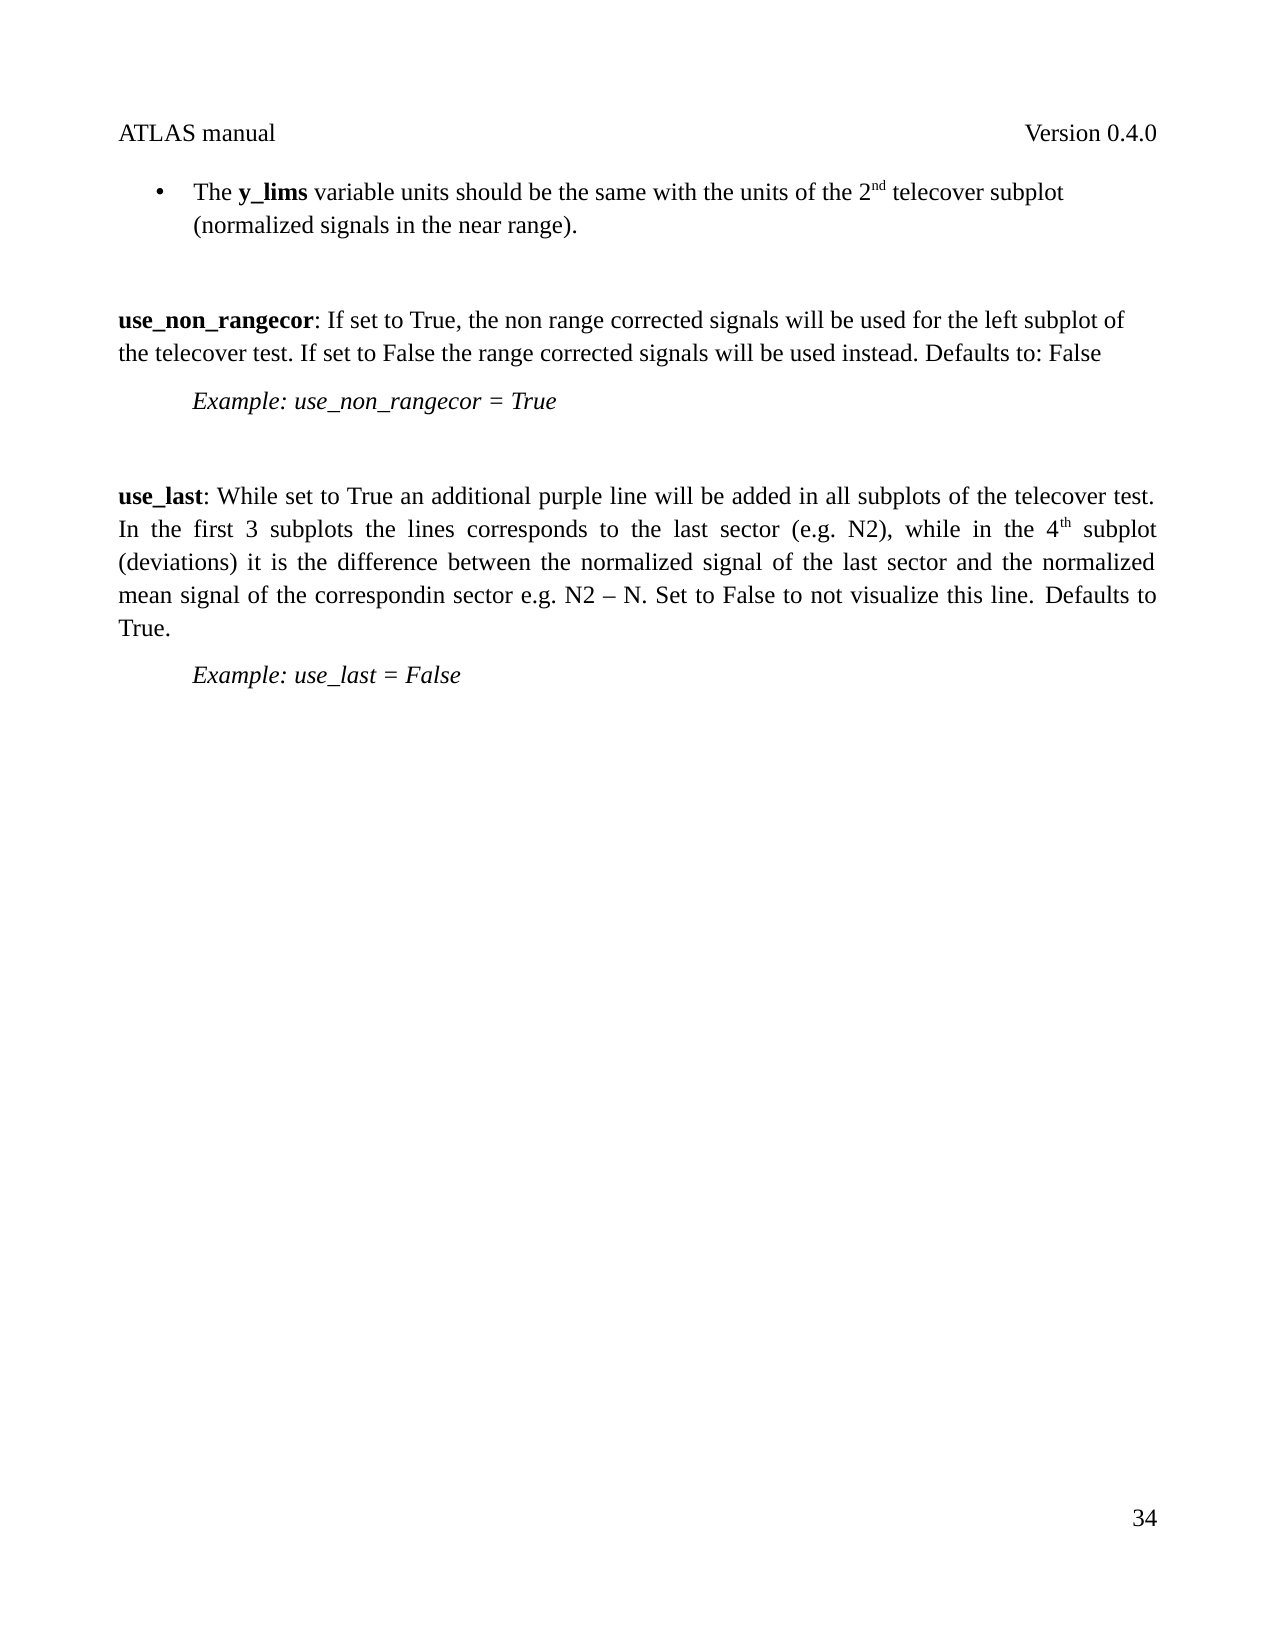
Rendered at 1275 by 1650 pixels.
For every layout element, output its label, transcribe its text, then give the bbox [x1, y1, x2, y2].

text Example: use_last = False [118, 661, 1157, 689]
text use_last: While set to True an additional purple line will be added in all subplots of the telecover test. In the first 3 subplots the lines corresponds to the last sector (e.g. N2), while in the 4th subplot (deviations) it is the difference between the normalized signal of the last sector and the normalized mean signal of the correspondin sector e.g. N2 – N. Set to False to not visualize this line. Defaults to True. [118, 481, 1157, 642]
text use_non_rangecor: If set to True, the non range corrected signals will be used for the left subplot of the telecover test. If set to False the range corrected signals will be used instead. Defaults to: False [118, 305, 1157, 367]
text Example: use_non_rangecor = True [118, 386, 1157, 414]
list The y_lims variable units should be the same with the units of the 2nd telecover subplot (normalized signals in the near range). [156, 177, 1157, 239]
